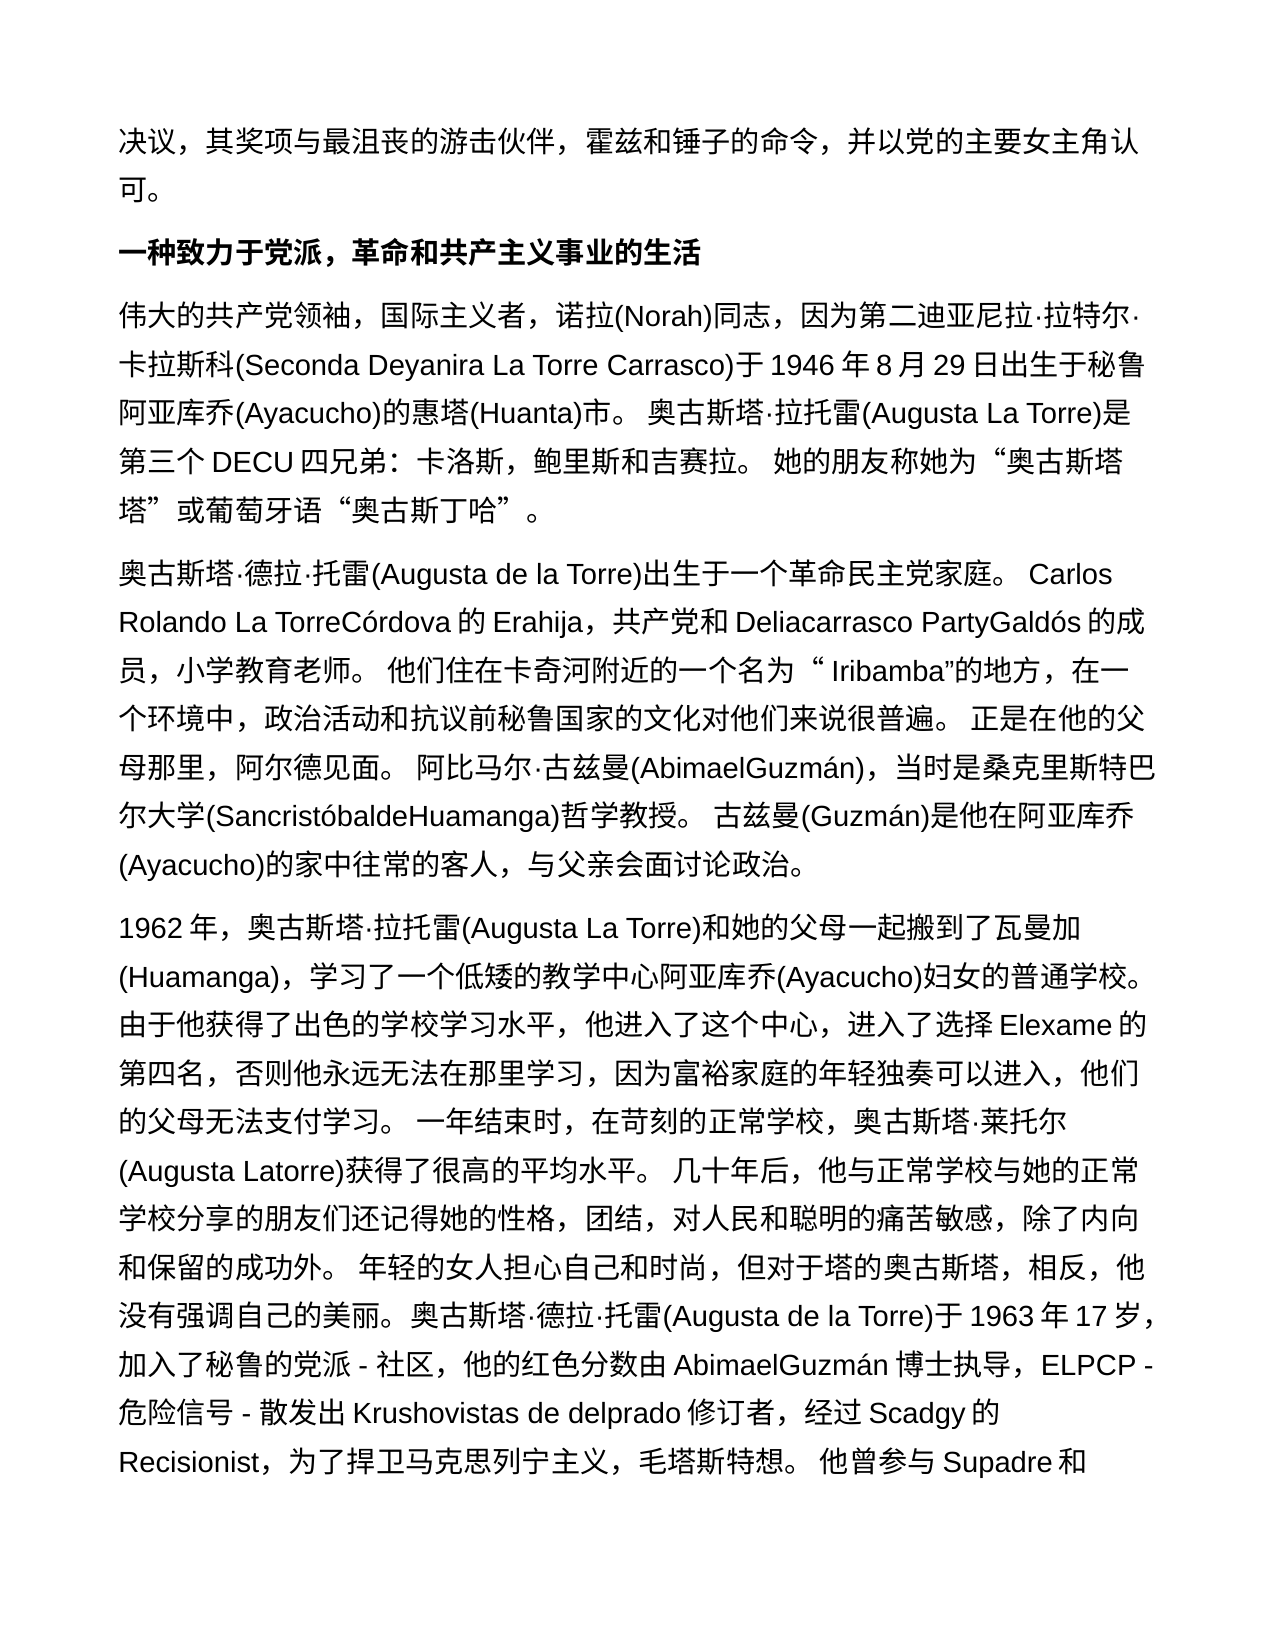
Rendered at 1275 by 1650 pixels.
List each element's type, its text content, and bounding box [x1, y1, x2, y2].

text 决议，其奖项与最沮丧的游击伙伴，霍兹和锤子的命令，并以党的主要女主角认可。 [118, 118, 1157, 209]
text 奥古斯塔·德拉·托雷(Augusta de la Torre)出生于一个革命民主党家庭。 Carlos Rolando La TorreCórdova的Erahija，共产党和Deliacarrasco PartyGaldós的成员，小学教育老师。 他们住在卡奇河附近的一个名为“ Iribamba”的地方，在一个环境中，政治活动和抗议前秘鲁国家的文化对他们来说很普遍。 正是在他的父母那里，阿尔德见面。 阿比马尔·古兹曼(AbimaelGuzmán)，当时是桑克里斯特巴尔大学(SancristóbaldeHuamanga)哲学教授。 古兹曼(Guzmán)是他在阿亚库乔(Ayacucho)的家中往常的客人，与父亲会面讨论政治。 [118, 550, 1157, 884]
text 一种致力于党派，革命和共产主义事业的生活 [118, 230, 1157, 272]
text 1962年，奥古斯塔·拉托雷(Augusta La Torre)和她的父母一起搬到了瓦曼加(Huamanga)，学习了一个低矮的教学中心阿亚库乔(Ayacucho)妇女的普通学校。 由于他获得了出色的学校学习水平，他进入了这个中心，进入了选择Elexame的第四名，否则他永远无法在那里学习，因为富裕家庭的年轻独奏可以进入，他们的父母无法支付学习。 一年结束时，在苛刻的正常学校，奥古斯塔·莱托尔(Augusta Latorre)获得了很高的平均水平。 几十年后，他与正常学校与她的正常学校分享的朋友们还记得她的性格，团结，对人民和聪明的痛​​苦敏感，除了内向和保留的成功外。 年轻的女人担心自己和时尚，但对于塔的奥古斯塔，相反，他没有强调自己的美丽。奥古斯塔·德拉·托雷(Augusta de la Torre)于1963年17岁，加入了秘鲁的党派 - 社区，他的红色分数由AbimaelGuzmán博士执导，ELPCP - 危险信号 - 散发出Krushovistas de delprado修订者，经过Scadgy的Recisionist，为了捍卫马克思列宁主义，毛塔斯特想。 他曾参与Supadre和AbimaelGuzmán博士之间的讨论，在几个周末，他们进行了激烈的辩论，其中奥古斯塔被证明是一个激烈的政治对手。 [118, 904, 1157, 1481]
text 伟大的共产党领袖，国际主义者，诺拉(Norah)同志，因为第二迪亚尼拉·拉特尔·卡拉斯科(Seconda Deyanira La Torre Carrasco)于1946年8月29日出生于秘鲁阿亚库乔(Ayacucho)的惠塔(Huanta)市。 奥古斯塔·拉托雷(Augusta La Torre)是第三个DECU四兄弟：卡洛斯，鲍里斯和吉赛拉。 她的朋友称她为“奥古斯塔塔”或葡萄牙语“奥古斯丁哈”。 [118, 293, 1157, 529]
